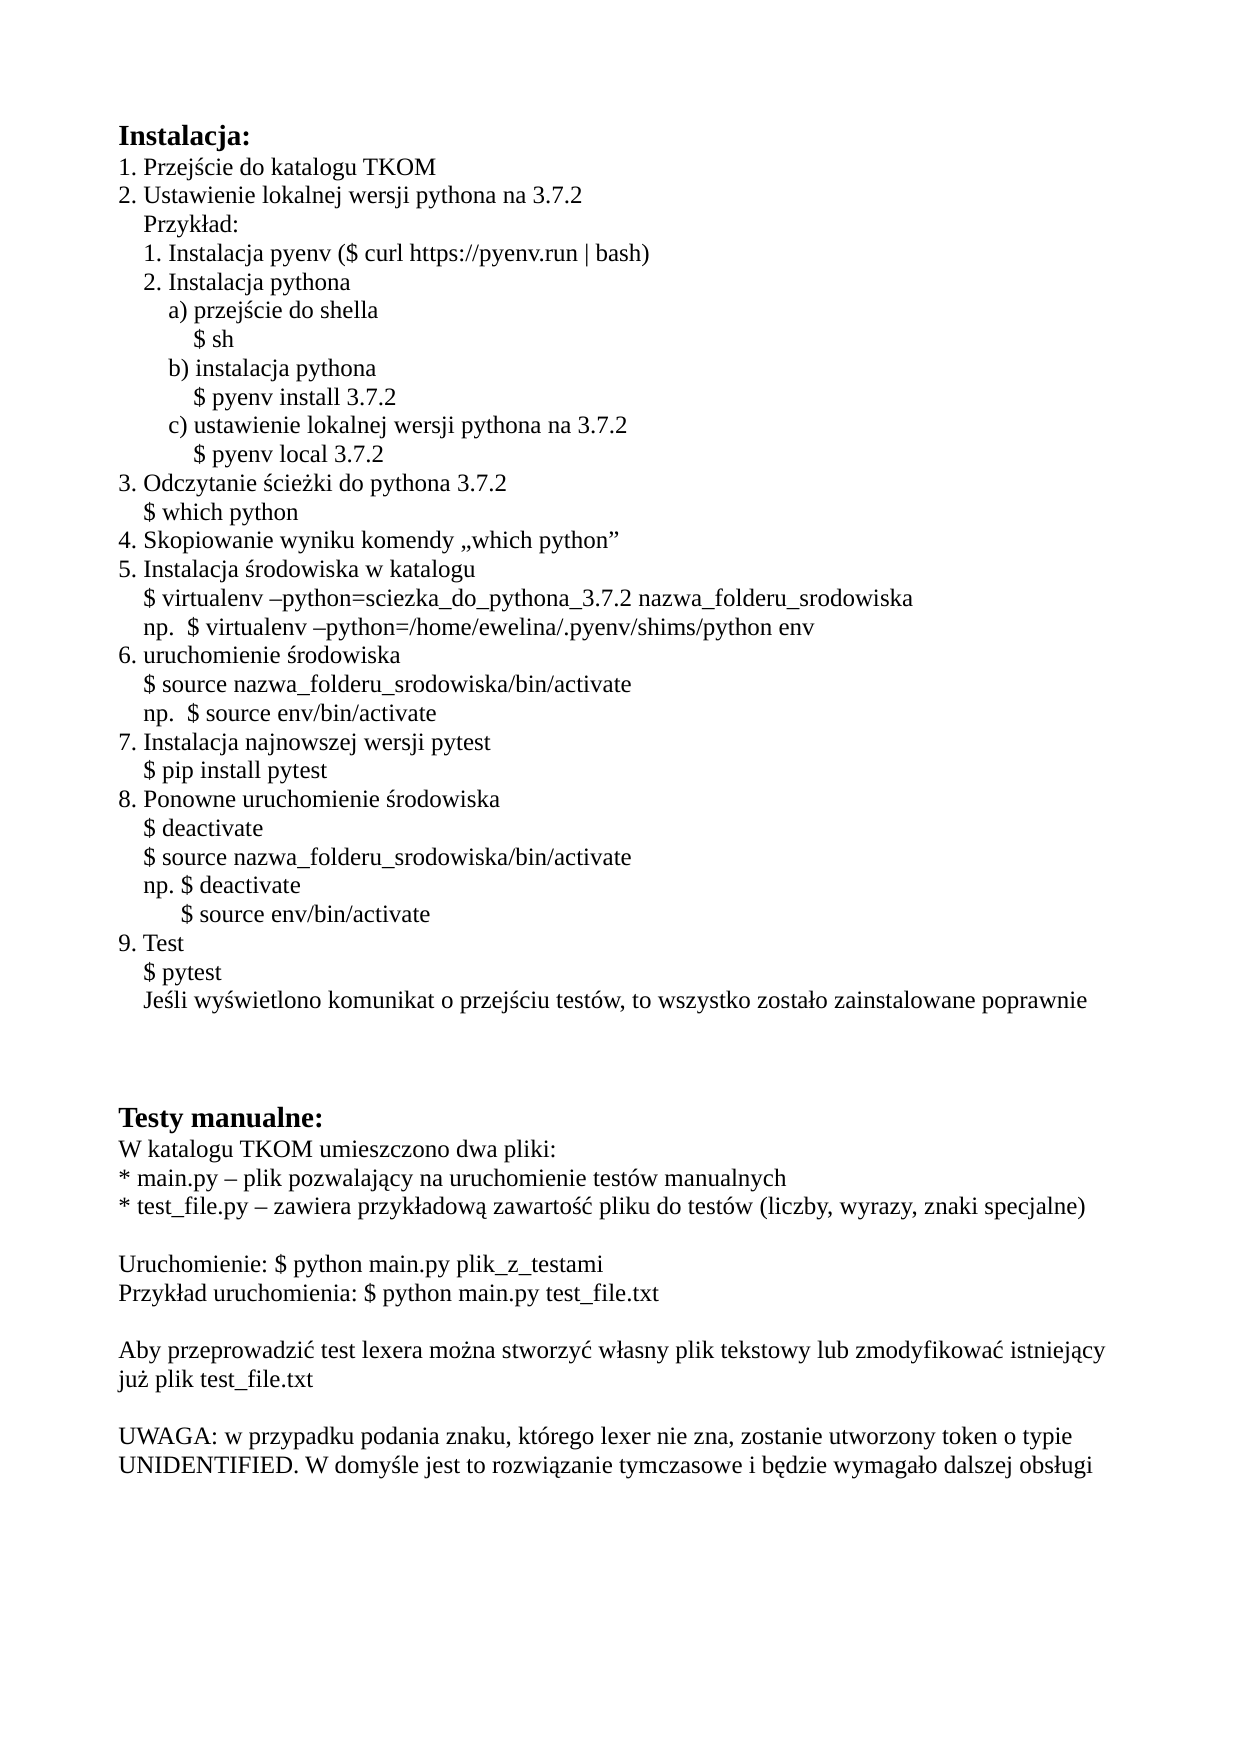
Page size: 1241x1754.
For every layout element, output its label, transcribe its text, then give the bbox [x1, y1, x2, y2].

text $ pyenv install 3.7.2 [118, 382, 1122, 410]
text 1. Instalacja pyenv ($ curl https://pyenv.run | bash) [118, 238, 1122, 267]
text Przykład uruchomienia: $ python main.py test_file.txt [118, 1278, 1122, 1306]
text a) przejście do shella [118, 295, 1122, 324]
text UWAGA: w przypadku podania znaku, którego lexer nie zna, zostanie utworzony token o typie UNIDENTIFIED. W domyśle jest to rozwiązanie tymczasowe i będzie wymagało dalszej obsługi [118, 1421, 1122, 1479]
text 6. uruchomienie środowiska [118, 640, 1122, 669]
text $ pip install pytest [118, 755, 1122, 784]
text 3. Odczytanie ścieżki do pythona 3.7.2 [118, 468, 1122, 497]
text b) instalacja pythona [118, 353, 1122, 382]
text 2. Instalacja pythona [118, 267, 1122, 295]
text $ which python [118, 497, 1122, 525]
text c) ustawienie lokalnej wersji pythona na 3.7.2 [118, 410, 1122, 439]
text $ pytest [118, 957, 1122, 985]
text 4. Skopiowanie wyniku komendy „which python” [118, 525, 1122, 554]
text * test_file.py – zawiera przykładową zawartość pliku do testów (liczby, wyrazy, znaki specjalne) [118, 1191, 1122, 1220]
text 8. Ponowne uruchomienie środowiska [118, 784, 1122, 813]
text 1. Przejście do katalogu TKOM [118, 152, 1122, 180]
text Aby przeprowadzić test lexera można stworzyć własny plik tekstowy lub zmodyfikować istniejący już plik test_file.txt [118, 1335, 1122, 1393]
text $ sh [118, 324, 1122, 353]
text * main.py – plik pozwalający na uruchomienie testów manualnych [118, 1163, 1122, 1191]
text 2. Ustawienie lokalnej wersji pythona na 3.7.2 [118, 180, 1122, 209]
text Przykład: [118, 209, 1122, 238]
text Testy manualne: [118, 1100, 1122, 1134]
text np. $ virtualenv –python=/home/ewelina/.pyenv/shims/python env [118, 612, 1122, 640]
text W katalogu TKOM umieszczono dwa pliki: [118, 1134, 1122, 1163]
text Instalacja: [118, 118, 1122, 152]
text $ deactivate [118, 813, 1122, 842]
text $ virtualenv –python=sciezka_do_pythona_3.7.2 nazwa_folderu_srodowiska [118, 583, 1122, 612]
text $ source env/bin/activate [118, 899, 1122, 928]
text $ source nazwa_folderu_srodowiska/bin/activate [118, 842, 1122, 870]
text Jeśli wyświetlono komunikat o przejściu testów, to wszystko zostało zainstalowane poprawnie [118, 985, 1122, 1014]
text 5. Instalacja środowiska w katalogu [118, 554, 1122, 583]
text 7. Instalacja najnowszej wersji pytest [118, 727, 1122, 755]
text $ source nazwa_folderu_srodowiska/bin/activate [118, 669, 1122, 698]
text np. $ deactivate [118, 870, 1122, 899]
text 9. Test [118, 928, 1122, 957]
text Uruchomienie: $ python main.py plik_z_testami [118, 1249, 1122, 1278]
text np. $ source env/bin/activate [118, 698, 1122, 727]
text $ pyenv local 3.7.2 [118, 439, 1122, 468]
